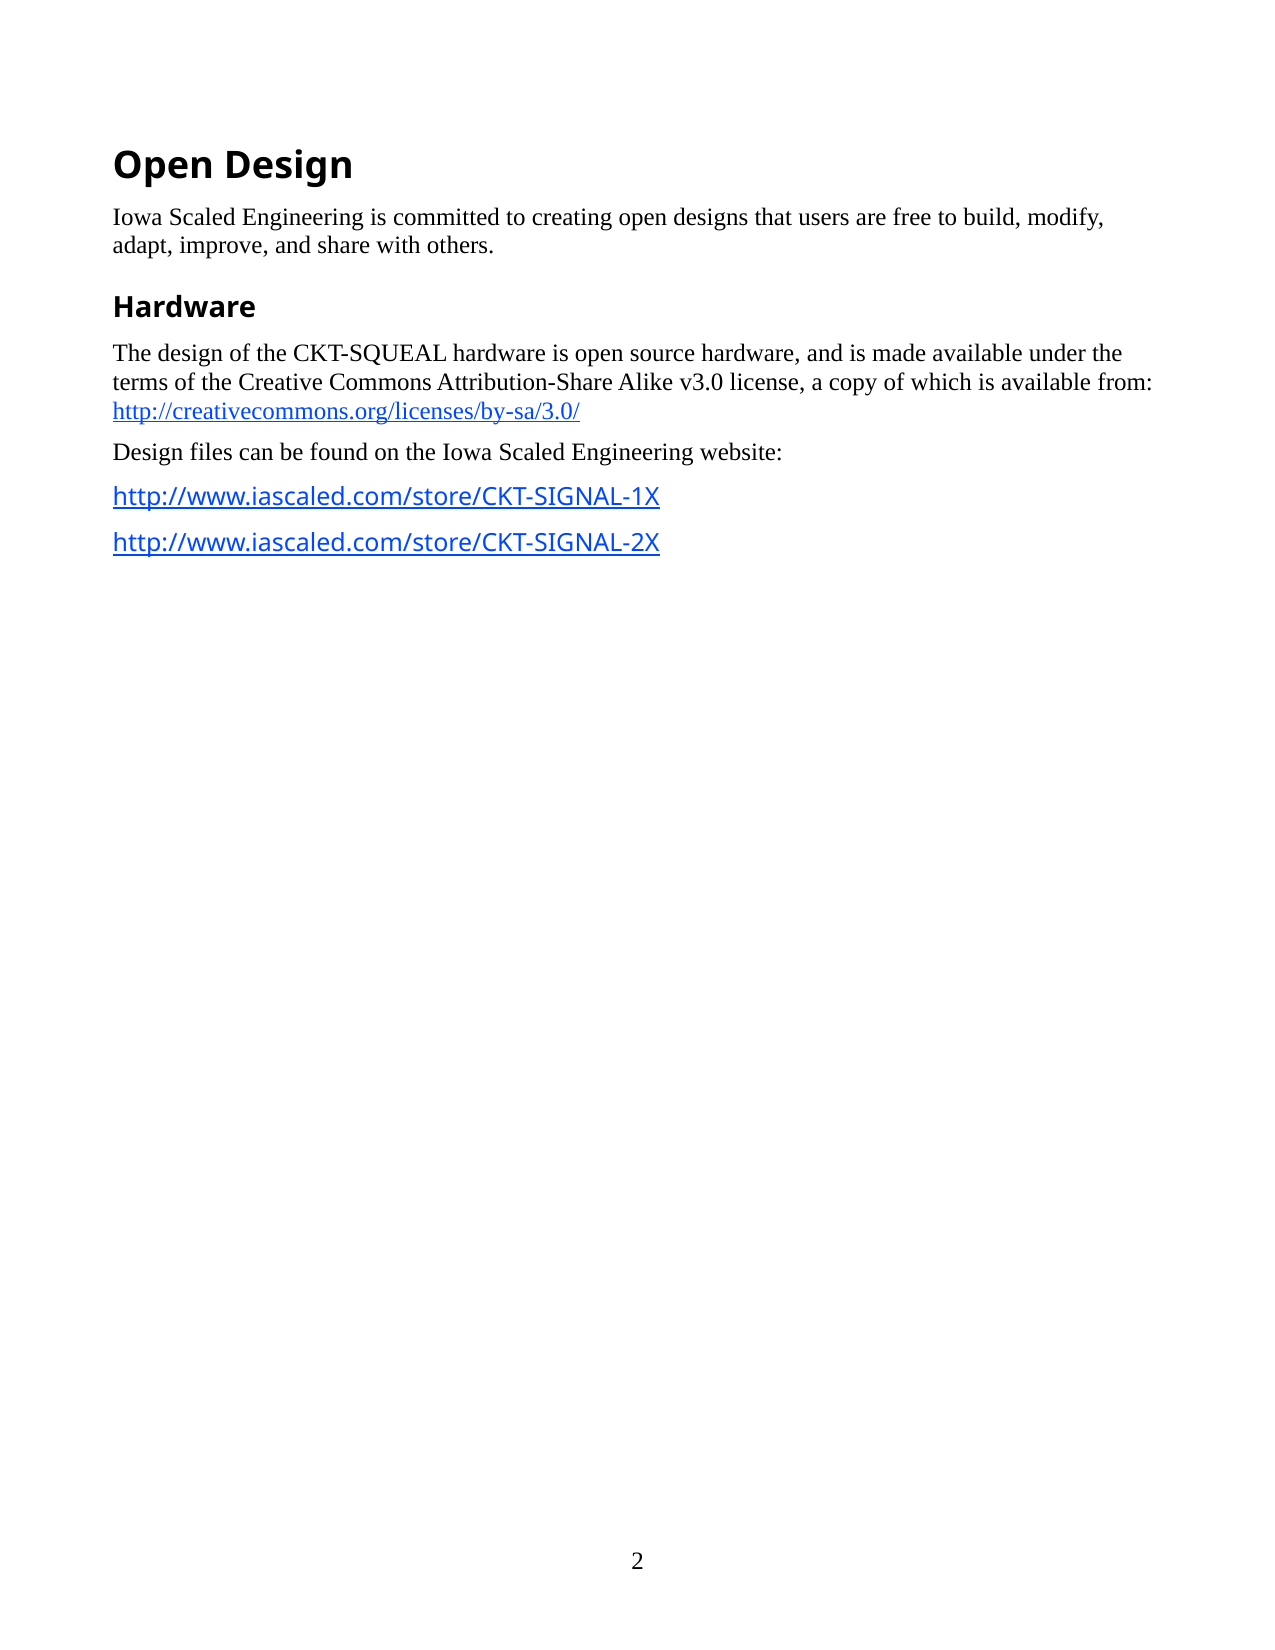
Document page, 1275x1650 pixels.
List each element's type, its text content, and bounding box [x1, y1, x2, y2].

text http://www.iascaled.com/store/CKT-SIGNAL-1X [112, 478, 1162, 512]
text http://www.iascaled.com/store/CKT-SIGNAL-2X [112, 525, 1162, 559]
subtitle Open Design [112, 137, 1162, 189]
text The design of the CKT-SQUEAL hardware is open source hardware, and is made available under the terms of the Creative Commons Attribution-Share Alike v3.0 license, a copy of which is available from: http://creativecommons.org/licenses/by-sa/3.0/ [112, 338, 1162, 425]
subtitle Hardware [112, 286, 1162, 326]
text Design files can be found on the Iowa Scaled Engineering website: [112, 437, 1162, 466]
text Iowa Scaled Engineering is committed to creating open designs that users are free to build, modify, adapt, improve, and share with others. [112, 202, 1162, 259]
